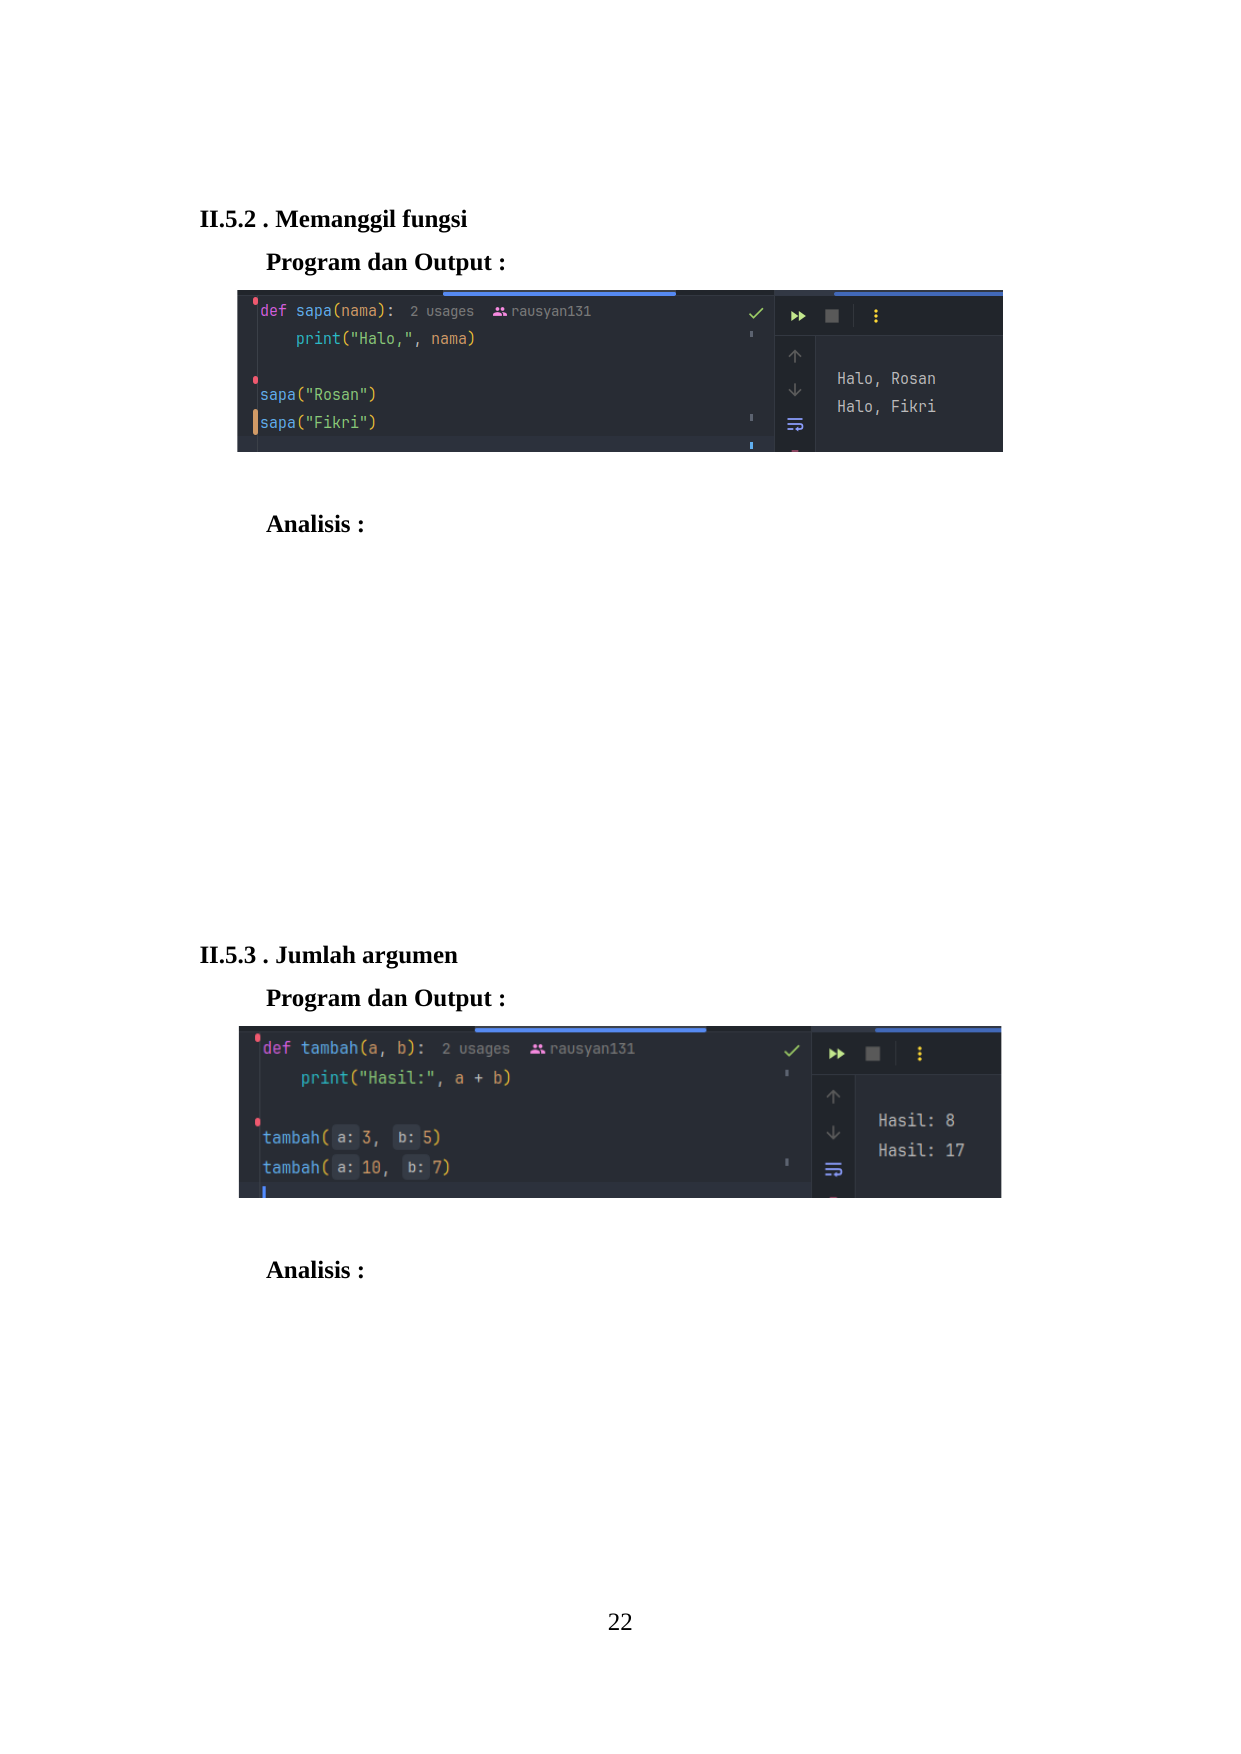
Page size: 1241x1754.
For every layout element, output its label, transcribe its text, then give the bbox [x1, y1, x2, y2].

subtitle Memanggil fungsi [118, 204, 1122, 233]
picture [238, 1026, 1002, 1198]
text Program dan Output : [266, 983, 1122, 1012]
text Program dan Output : [266, 247, 1122, 276]
text Analisis : [266, 1255, 1122, 1284]
subtitle Jumlah argumen [118, 940, 1122, 969]
picture [237, 290, 1003, 452]
text Analisis : [266, 509, 1122, 537]
